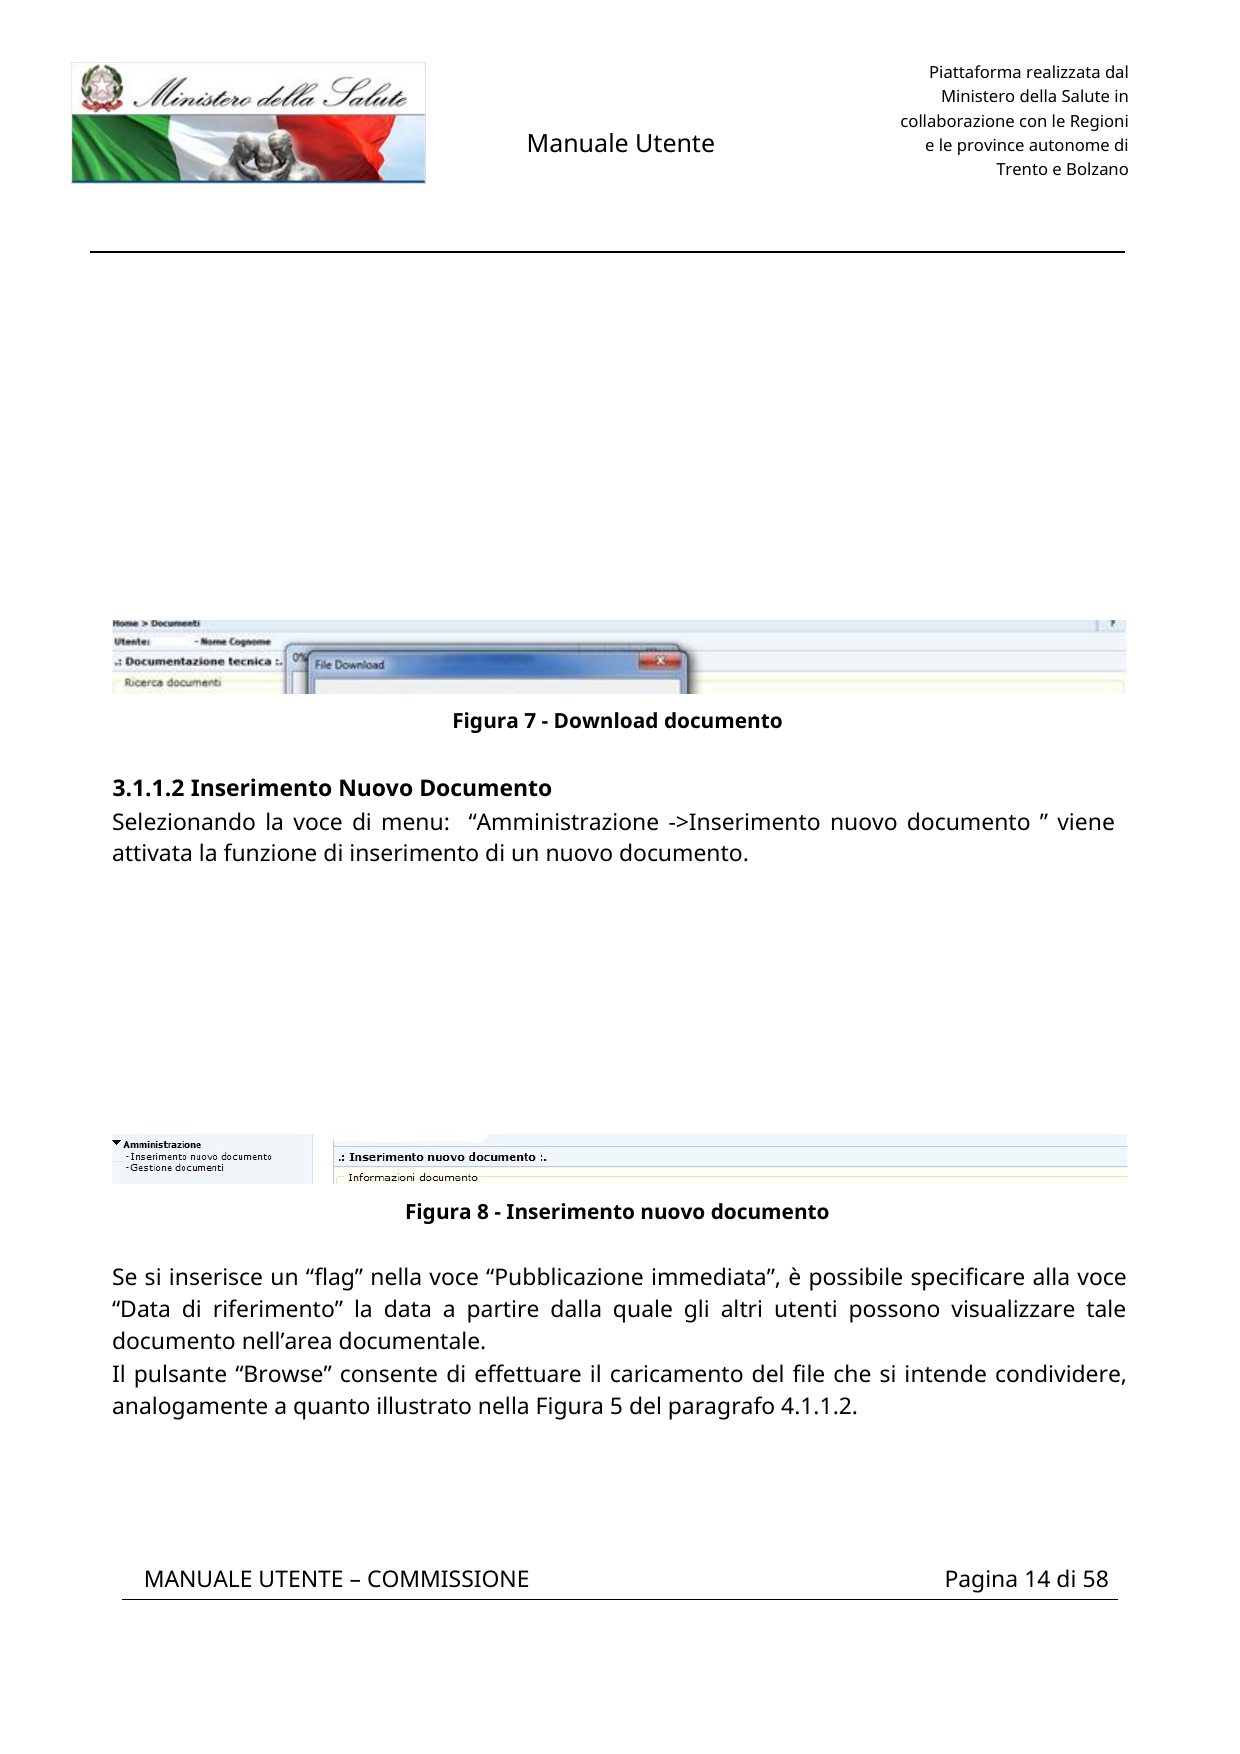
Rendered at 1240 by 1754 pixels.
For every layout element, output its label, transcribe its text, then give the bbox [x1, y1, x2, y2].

text Figura 7 - Download documento [112, 707, 1128, 735]
text Figura 8 - Inserimento nuovo documento [112, 1197, 1128, 1225]
text Il pulsante “Browse” consente di effettuare il caricamento del file che si intende condividere, analogamente a quanto illustrato nella Figura 5 del paragrafo 4.1.1.2. [112, 1358, 1128, 1421]
text Selezionando la voce di menu: “Amministrazione ->Inserimento nuovo documento ” viene attivata la funzione di inserimento di un nuovo documento. [112, 806, 1116, 869]
subtitle 3.1.1.2 Inserimento Nuovo Documento [112, 772, 1178, 803]
text Se si inserisce un “flag” nella voce “Pubblicazione immediata”, è possibile specificare alla voce “Data di riferimento” la data a partire dalla quale gli altri utenti possono visualizzare tale documento nell’area documentale. [112, 1261, 1128, 1356]
